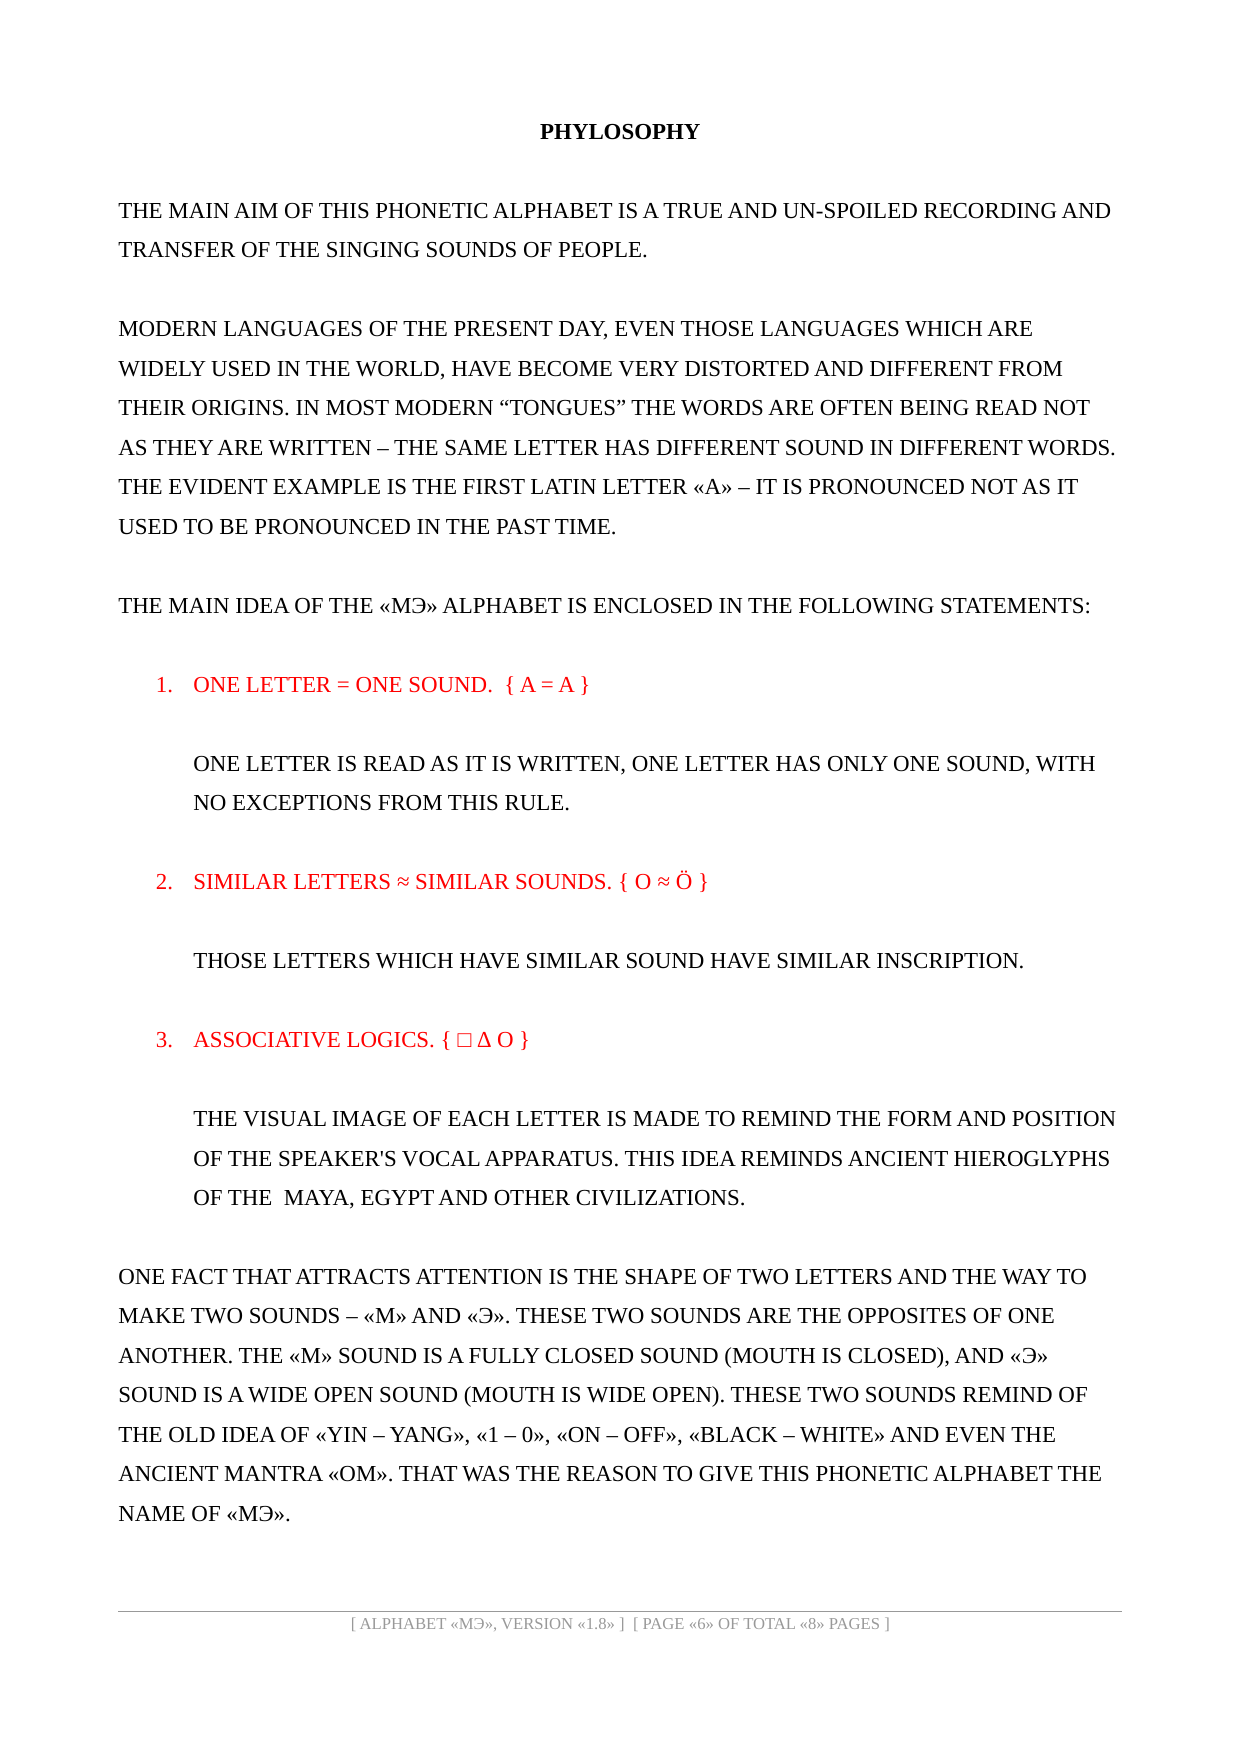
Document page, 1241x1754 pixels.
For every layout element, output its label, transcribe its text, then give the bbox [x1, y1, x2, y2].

text PHYLOSOPHY [118, 118, 1122, 144]
list THOSE LETTERS WHICH HAVE SIMILAR SOUND HAVE SIMILAR INSCRIPTION. [156, 947, 1122, 973]
list SIMILAR LETTERS ≈ SIMILAR SOUNDS. { O ≈ Ö } [156, 868, 1122, 894]
list ONE LETTER IS READ AS IT IS WRITTEN, ONE LETTER HAS ONLY ONE SOUND, WITH NO EXCEPTIONS FROM THIS RULE. [156, 750, 1122, 816]
text THE MAIN AIM OF THIS PHONETIC ALPHABET IS A TRUE AND UN-SPOILED RECORDING AND TRANSFER OF THE SINGING SOUNDS OF PEOPLE. [118, 197, 1122, 263]
text THE MAIN IDEA OF THE «МЭ» ALPHABET IS ENCLOSED IN THE FOLLOWING STATEMENTS: [118, 592, 1122, 618]
text ONE FACT THAT ATTRACTS ATTENTION IS THE SHAPE OF TWO LETTERS AND THE WAY TO MAKE TWO SOUNDS – «М» AND «Э». THESE TWO SOUNDS ARE THE OPPOSITES OF ONE ANOTHER. THE «М» SOUND IS A FULLY CLOSED SOUND (MOUTH IS CLOSED), AND «Э» SOUND IS A WIDE OPEN SOUND (MOUTH IS WIDE OPEN). THESE TWO SOUNDS REMIND OF THE OLD IDEA OF «YIN – YANG», «1 – 0», «ON – OFF», «BLACK – WHITE» AND EVEN THE ANCIENT MANTRA «OМ». THAT WAS THE REASON TO GIVE THIS PHONETIC ALPHABET THE NAME OF «МЭ». [118, 1263, 1122, 1526]
text MODERN LANGUAGES OF THE PRESENT DAY, EVEN THOSE LANGUAGES WHICH ARE WIDELY USED IN THE WORLD, HAVE BECOME VERY DISTORTED AND DIFFERENT FROM THEIR ORIGINS. IN MOST MODERN “TONGUES” THE WORDS ARE OFTEN BEING READ NOT AS THEY ARE WRITTEN – THE SAME LETTER HAS DIFFERENT SOUND IN DIFFERENT WORDS. THE EVIDENT EXAMPLE IS THE FIRST LATIN LETTER «A» – IT IS PRONOUNCED NOT AS IT USED TO BE PRONOUNCED IN THE PAST TIME. [118, 316, 1122, 539]
list THE VISUAL IMAGE OF EACH LETTER IS MADE TO REMIND THE FORM AND POSITION OF THE SPEAKER'S VOCAL APPARATUS. THIS IDEA REMINDS ANCIENT HIEROGLYPHS OF THE MAYA, EGYPT AND OTHER CIVILIZATIONS. [156, 1105, 1122, 1210]
list ONE LETTER = ONE SOUND. { A = A } [156, 671, 1122, 697]
list ASSOCIATIVE LOGICS. { □ ∆ O } [156, 1026, 1122, 1052]
